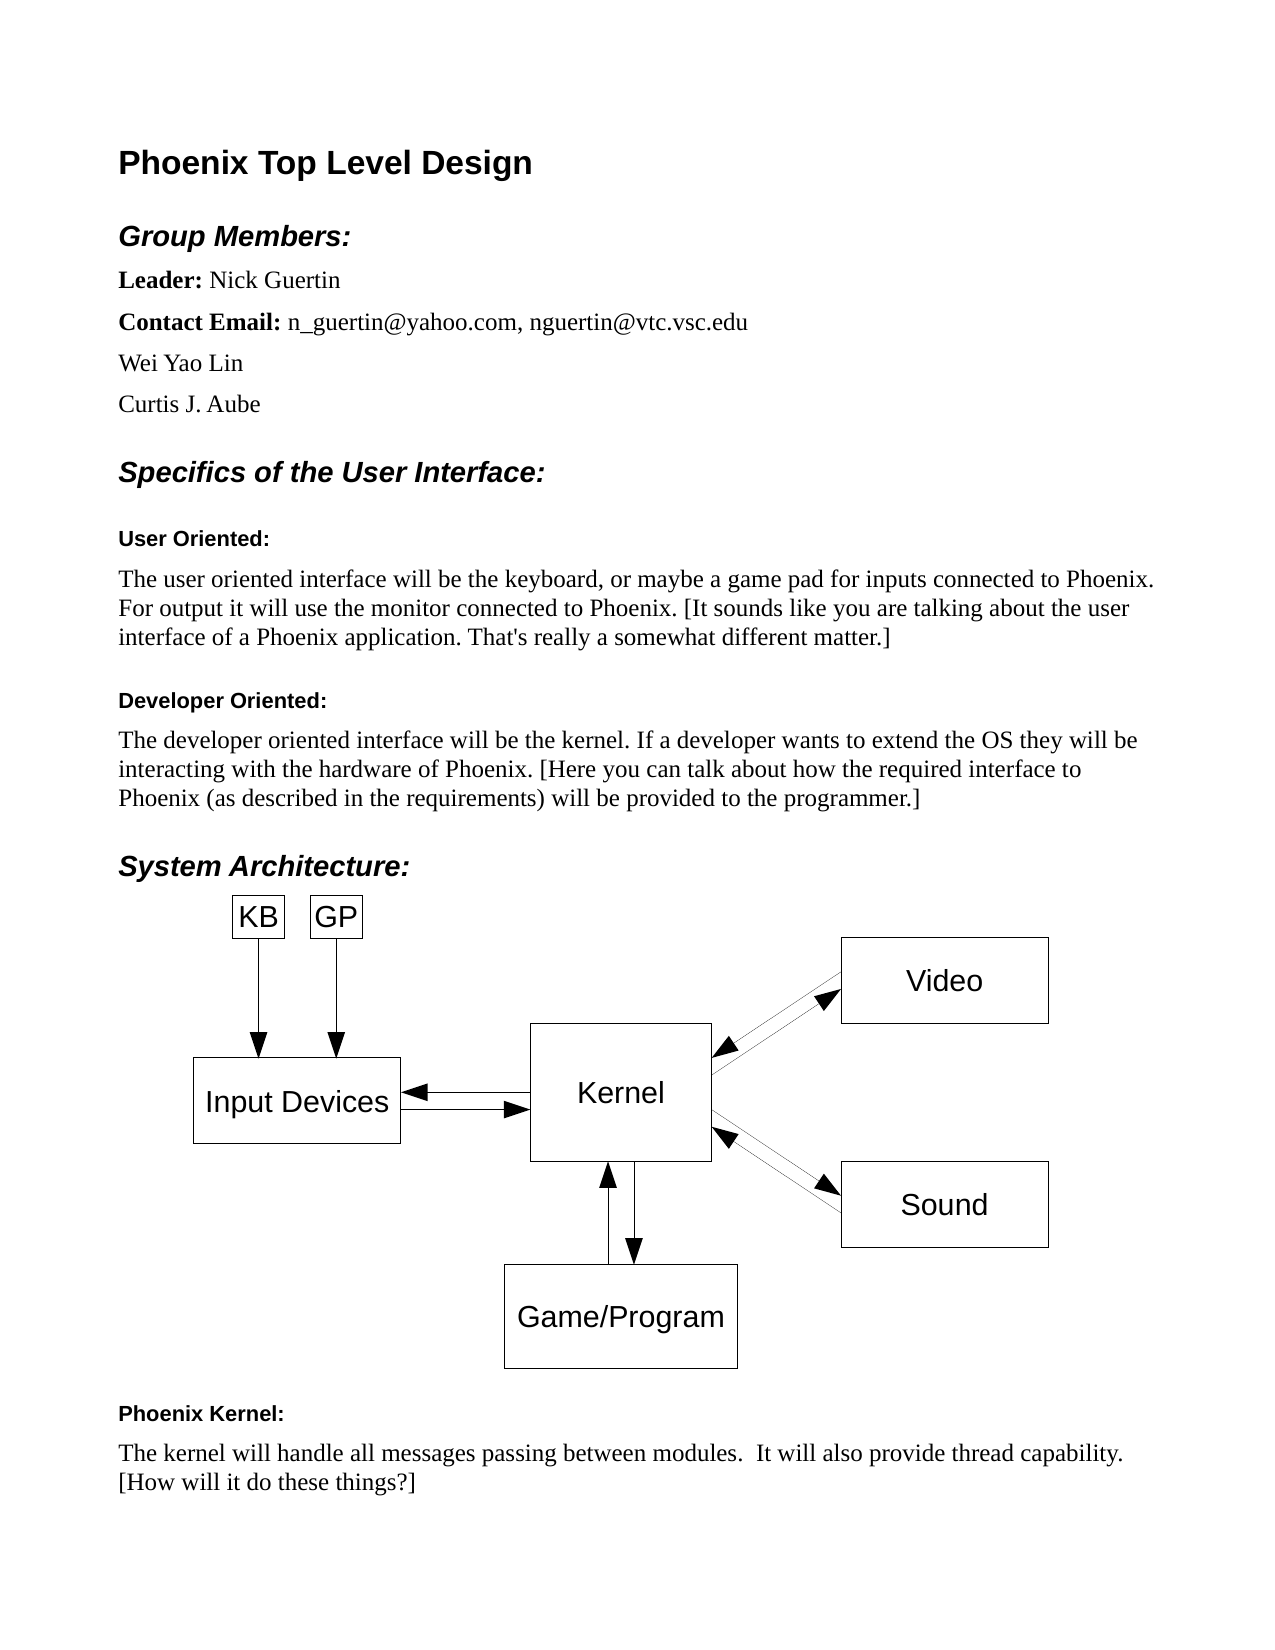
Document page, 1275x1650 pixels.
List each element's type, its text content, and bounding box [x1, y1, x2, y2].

text Leader: Nick Guertin [118, 265, 1157, 294]
subtitle System Architecture: [118, 849, 1157, 883]
text The user oriented interface will be the keyboard, or maybe a game pad for inputs connected to Phoenix. For output it will use the monitor connected to Phoenix. [It sounds like you are talking about the user interface of a Phoenix application. That's really a somewhat different matter.] [118, 564, 1157, 650]
text Wei Yao Lin [118, 348, 1157, 377]
subtitle Phoenix Top Level Design [118, 143, 1157, 182]
text Curtis J. Aube [118, 389, 1157, 418]
text Contact Email: n_guertin@yahoo.com, nguertin@vtc.vsc.edu [118, 307, 1157, 335]
subtitle Phoenix Kernel: [118, 1401, 1157, 1426]
subtitle Specifics of the User Interface: [118, 455, 1157, 489]
subtitle Group Members: [118, 219, 1157, 253]
text The developer oriented interface will be the kernel. If a developer wants to extend the OS they will be interacting with the hardware of Phoenix. [Here you can talk about how the required interface to Phoenix (as described in the requirements) will be provided to the programmer.] [118, 726, 1157, 812]
subtitle Developer Oriented: [118, 688, 1157, 713]
text The kernel will handle all messages passing between modules. It will also provide thread capability. [How will it do these things?] [118, 1438, 1157, 1496]
subtitle User Oriented: [118, 526, 1157, 552]
